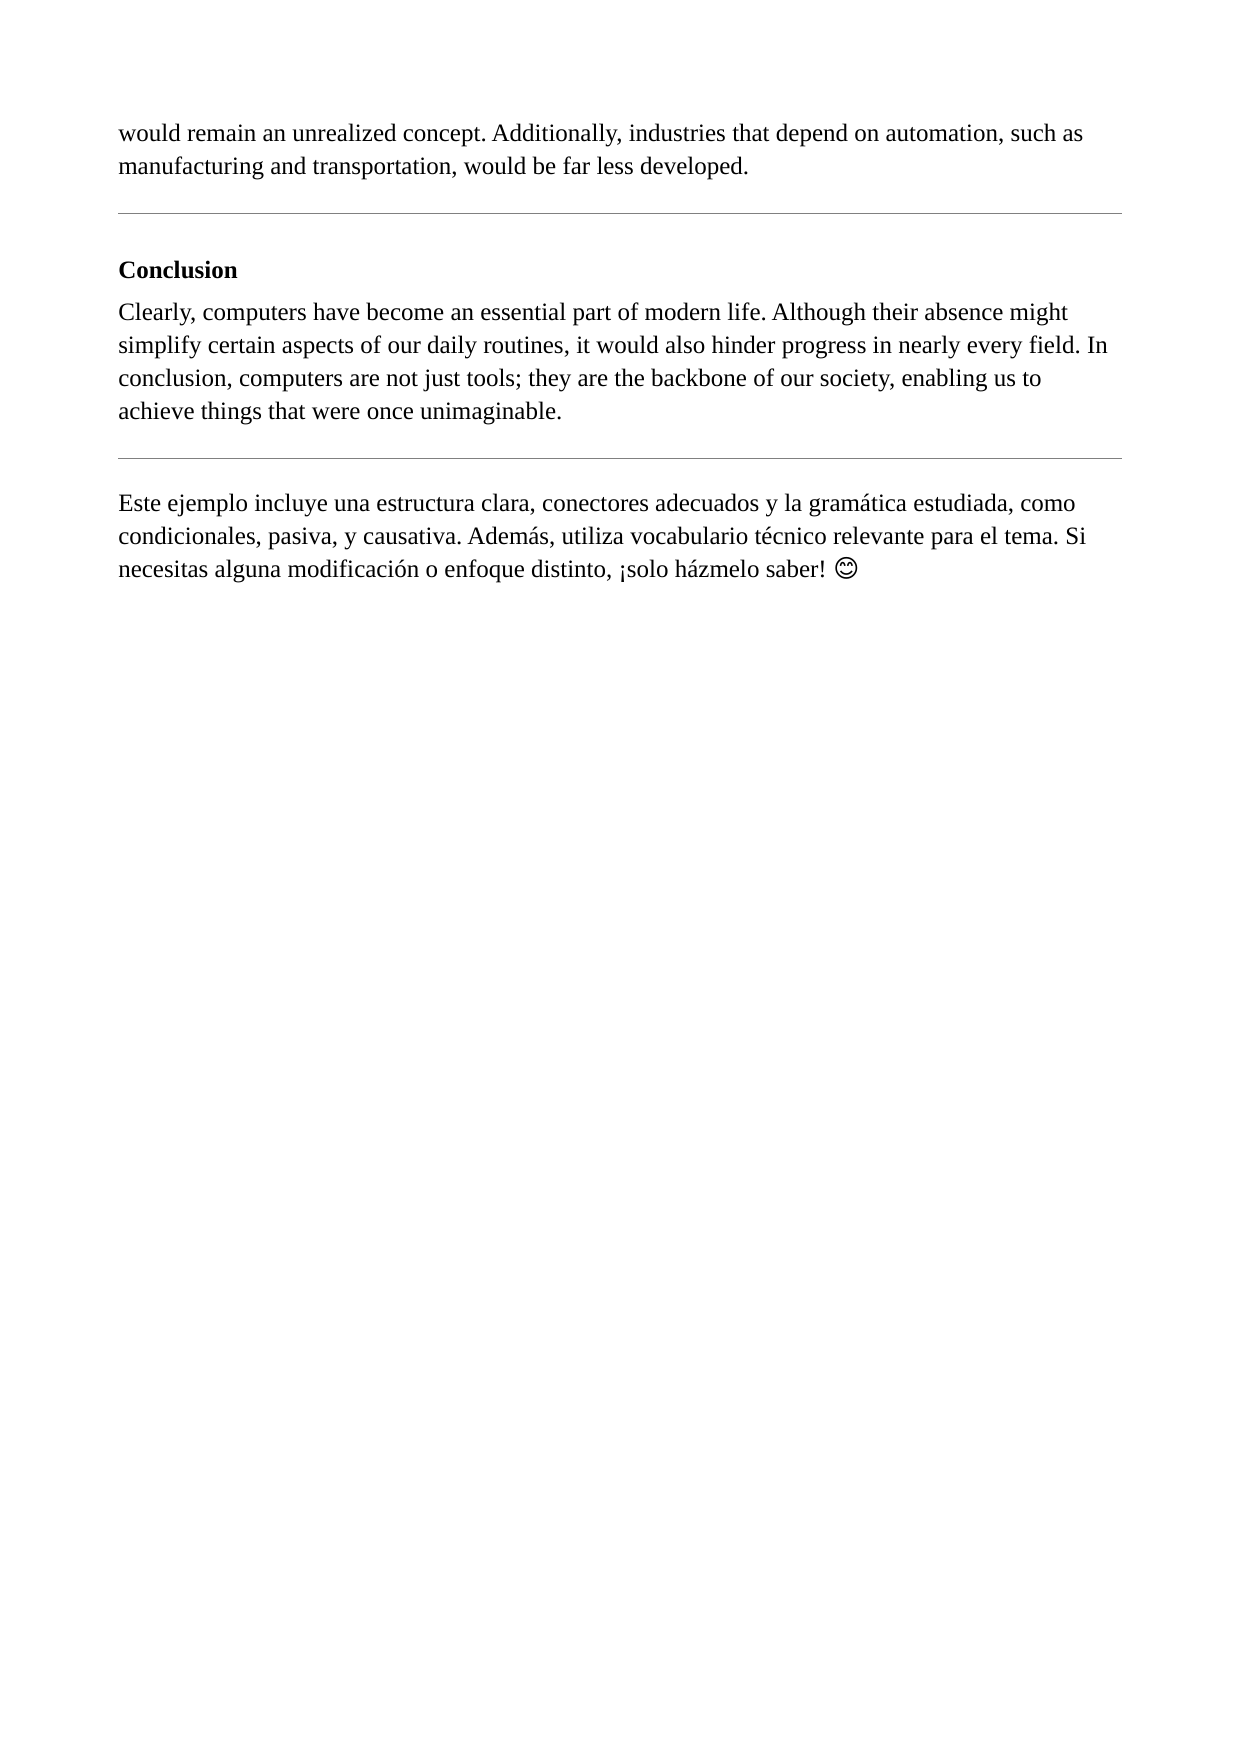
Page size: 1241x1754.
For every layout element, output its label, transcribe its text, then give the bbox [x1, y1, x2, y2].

text would remain an unrealized concept. Additionally, industries that depend on automation, such as manufacturing and transportation, would be far less developed. [118, 118, 1122, 180]
subtitle Conclusion [118, 256, 1122, 284]
text Este ejemplo incluye una estructura clara, conectores adecuados y la gramática estudiada, como condicionales, pasiva, y causativa. Además, utiliza vocabulario técnico relevante para el tema. Si necesitas alguna modificación o enfoque distinto, ¡solo házmelo saber! 😊 [118, 488, 1122, 582]
text Clearly, computers have become an essential part of modern life. Although their absence might simplify certain aspects of our daily routines, it would also hinder progress in nearly every field. In conclusion, computers are not just tools; they are the backbone of our society, enabling us to achieve things that were once unimaginable. [118, 297, 1122, 424]
